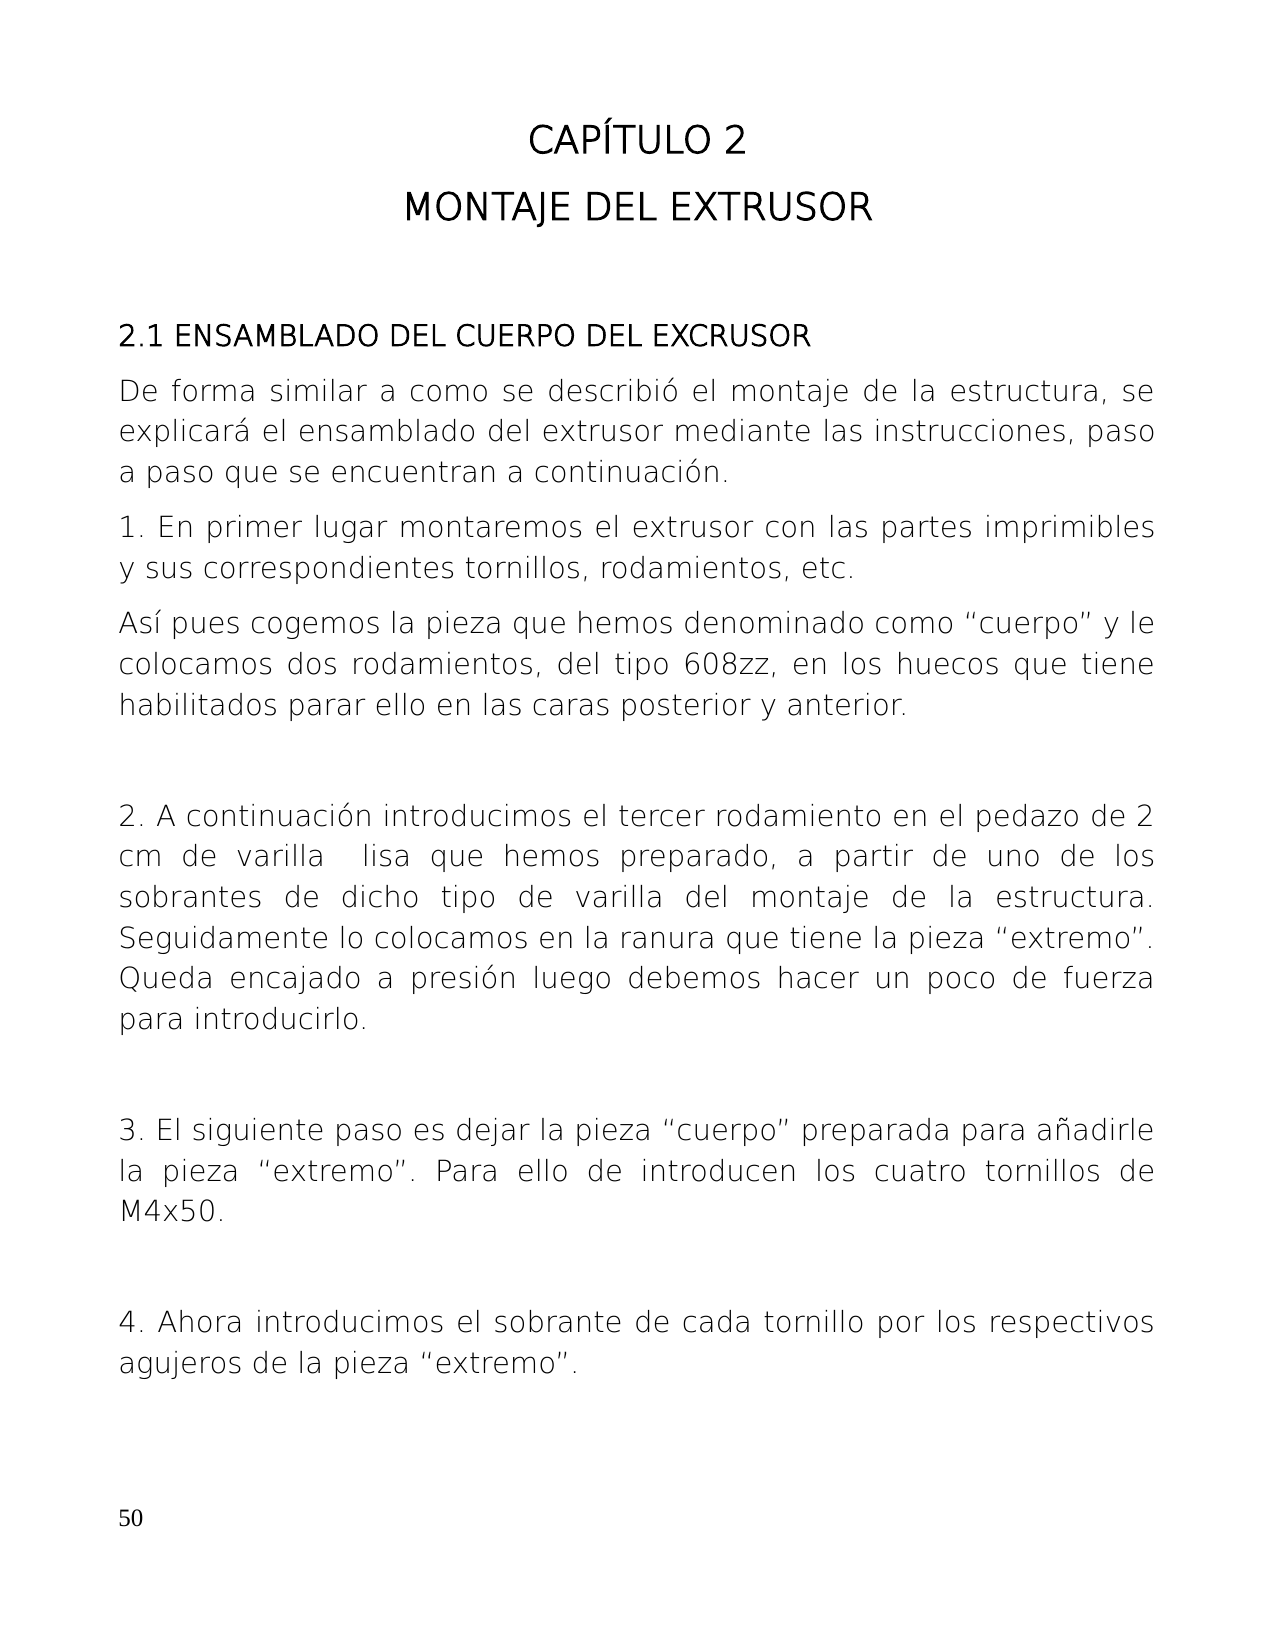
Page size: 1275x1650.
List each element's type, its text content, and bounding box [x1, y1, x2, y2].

text Así pues cogemos la pieza que hemos denominado como “cuerpo” y le colocamos dos rodamientos, del tipo 608zz, en los huecos que tiene habilitados parar ello en las caras posterior y anterior. [118, 607, 1157, 722]
text 3. El siguiente paso es dejar la pieza “cuerpo” preparada para añadirle la pieza “extremo”. Para ello de introducen los cuatro tornillos de M4x50. [118, 1113, 1157, 1229]
text 2.1 ENSAMBLADO DEL CUERPO DEL EXCRUSOR [118, 319, 1157, 353]
text MONTAJE DEL EXTRUSOR [118, 185, 1157, 229]
text CAPÍTULO 2 [118, 118, 1157, 162]
text 4. Ahora introducimos el sobrante de cada tornillo por los respectivos agujeros de la pieza “extremo”. [118, 1305, 1157, 1380]
text De forma similar a como se describió el montaje de la estructura, se explicará el ensamblado del extrusor mediante las instrucciones, paso a paso que se encuentran a continuación. [118, 374, 1157, 489]
text 1. En primer lugar montaremos el extrusor con las partes imprimibles y sus correspondientes tornillos, rodamientos, etc. [118, 511, 1157, 586]
text 2. A continuación introducimos el tercer rodamiento en el pedazo de 2 cm de varilla lisa que hemos preparado, a partir de uno de los sobrantes de dicho tipo de varilla del montaje de la estructura. Seguidamente lo colocamos en la ranura que tiene la pieza “extremo”. Queda encajado a presión luego debemos hacer un poco de fuerza para introducirlo. [118, 799, 1157, 1037]
